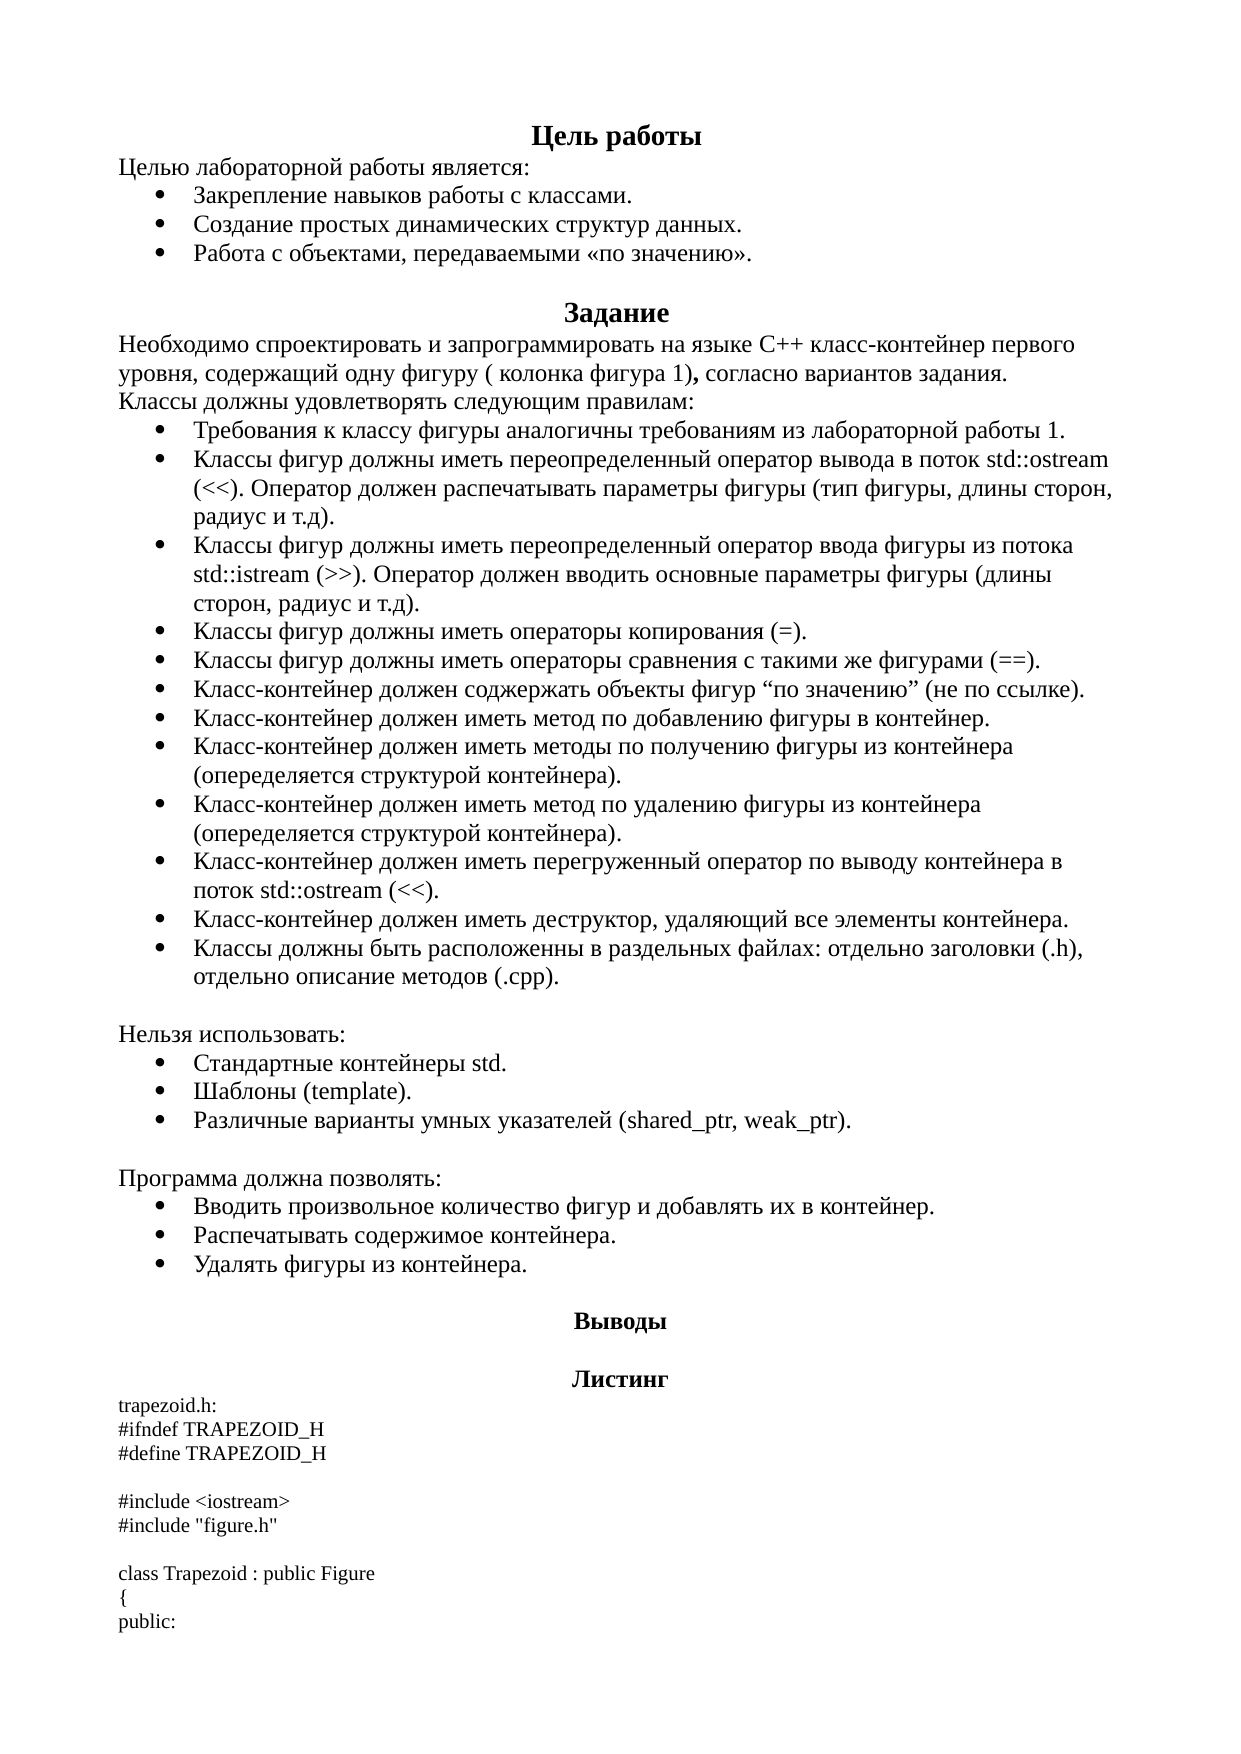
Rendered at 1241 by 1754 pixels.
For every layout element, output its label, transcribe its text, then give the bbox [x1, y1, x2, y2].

list Шаблоны (template). [156, 1076, 1122, 1105]
list { [118, 1585, 1122, 1609]
list Класс-контейнер должен иметь перегруженный оператор по выводу контейнера в поток std::ostream (<<). [156, 846, 1122, 904]
list #include "figure.h" [118, 1513, 1122, 1537]
text Цель работы [118, 118, 1122, 152]
list Различные варианты умных указателей (shared_ptr, weak_ptr). [156, 1105, 1122, 1134]
list Классы фигур должны иметь переопределенный оператор ввода фигуры из потока std::istream (>>). Оператор должен вводить основные параметры фигуры (длины сторон, радиус и т.д). [156, 530, 1122, 616]
list Стандартные контейнеры std. [156, 1048, 1122, 1076]
list Выводы [118, 1306, 1122, 1335]
text Нельзя использовать: [118, 1019, 1122, 1048]
list Класс-контейнер должен соджержать объекты фигур “по значению” (не по ссылке). [156, 674, 1122, 703]
list Удалять фигуры из контейнера. [156, 1249, 1122, 1278]
list Распечатывать содержимое контейнера. [156, 1220, 1122, 1249]
list Вводить произвольное количество фигур и добавлять их в контейнер. [156, 1191, 1122, 1220]
list Класс-контейнер должен иметь методы по получению фигуры из контейнера (опеределяется структурой контейнера). [156, 731, 1122, 789]
list #ifndef TRAPEZOID_H [118, 1417, 1122, 1441]
list Класс-контейнер должен иметь метод по удалению фигуры из контейнера (опеределяется структурой контейнера). [156, 789, 1122, 846]
list Класс-контейнер должен иметь метод по добавлению фигуры в контейнер. [156, 703, 1122, 731]
list public: [118, 1609, 1122, 1633]
list trapezoid.h: [118, 1393, 1122, 1417]
list Работа с объектами, передаваемыми «по значению». [156, 238, 1122, 267]
list Классы фигур должны иметь операторы сравнения с такими же фигурами (==). [156, 645, 1122, 674]
list Классы фигур должны иметь операторы копирования (=). [156, 616, 1122, 645]
text Необходимо спроектировать и запрограммировать на языке C++ класс-контейнер первого уровня, содержащий одну фигуру ( колонка фигура 1), согласно вариантов задания. [118, 329, 1122, 386]
list Создание простых динамических структур данных. [156, 209, 1122, 238]
list Класс-контейнер должен иметь деструктор, удаляющий все элементы контейнера. [156, 904, 1122, 933]
list #define TRAPEZOID_H [118, 1441, 1122, 1465]
text Классы должны удовлетворять следующим правилам: [118, 386, 1122, 415]
list Требования к классу фигуры аналогичны требованиям из лабораторной работы 1. [156, 415, 1122, 444]
list class Trapezoid : public Figure [118, 1561, 1122, 1585]
list Закрепление навыков работы с классами. [156, 180, 1122, 209]
list #include <iostream> [118, 1489, 1122, 1513]
list Листинг [118, 1364, 1122, 1393]
text Задание [118, 295, 1122, 329]
text Программа должна позволять: [118, 1163, 1122, 1191]
list Классы должны быть расположенны в раздельных файлах: отдельно заголовки (.h), отдельно описание методов (.cpp). [156, 933, 1122, 990]
text Целью лабораторной работы является: [118, 152, 1122, 180]
list Классы фигур должны иметь переопределенный оператор вывода в поток std::ostream (<<). Оператор должен распечатывать параметры фигуры (тип фигуры, длины сторон, радиус и т.д). [156, 444, 1122, 530]
